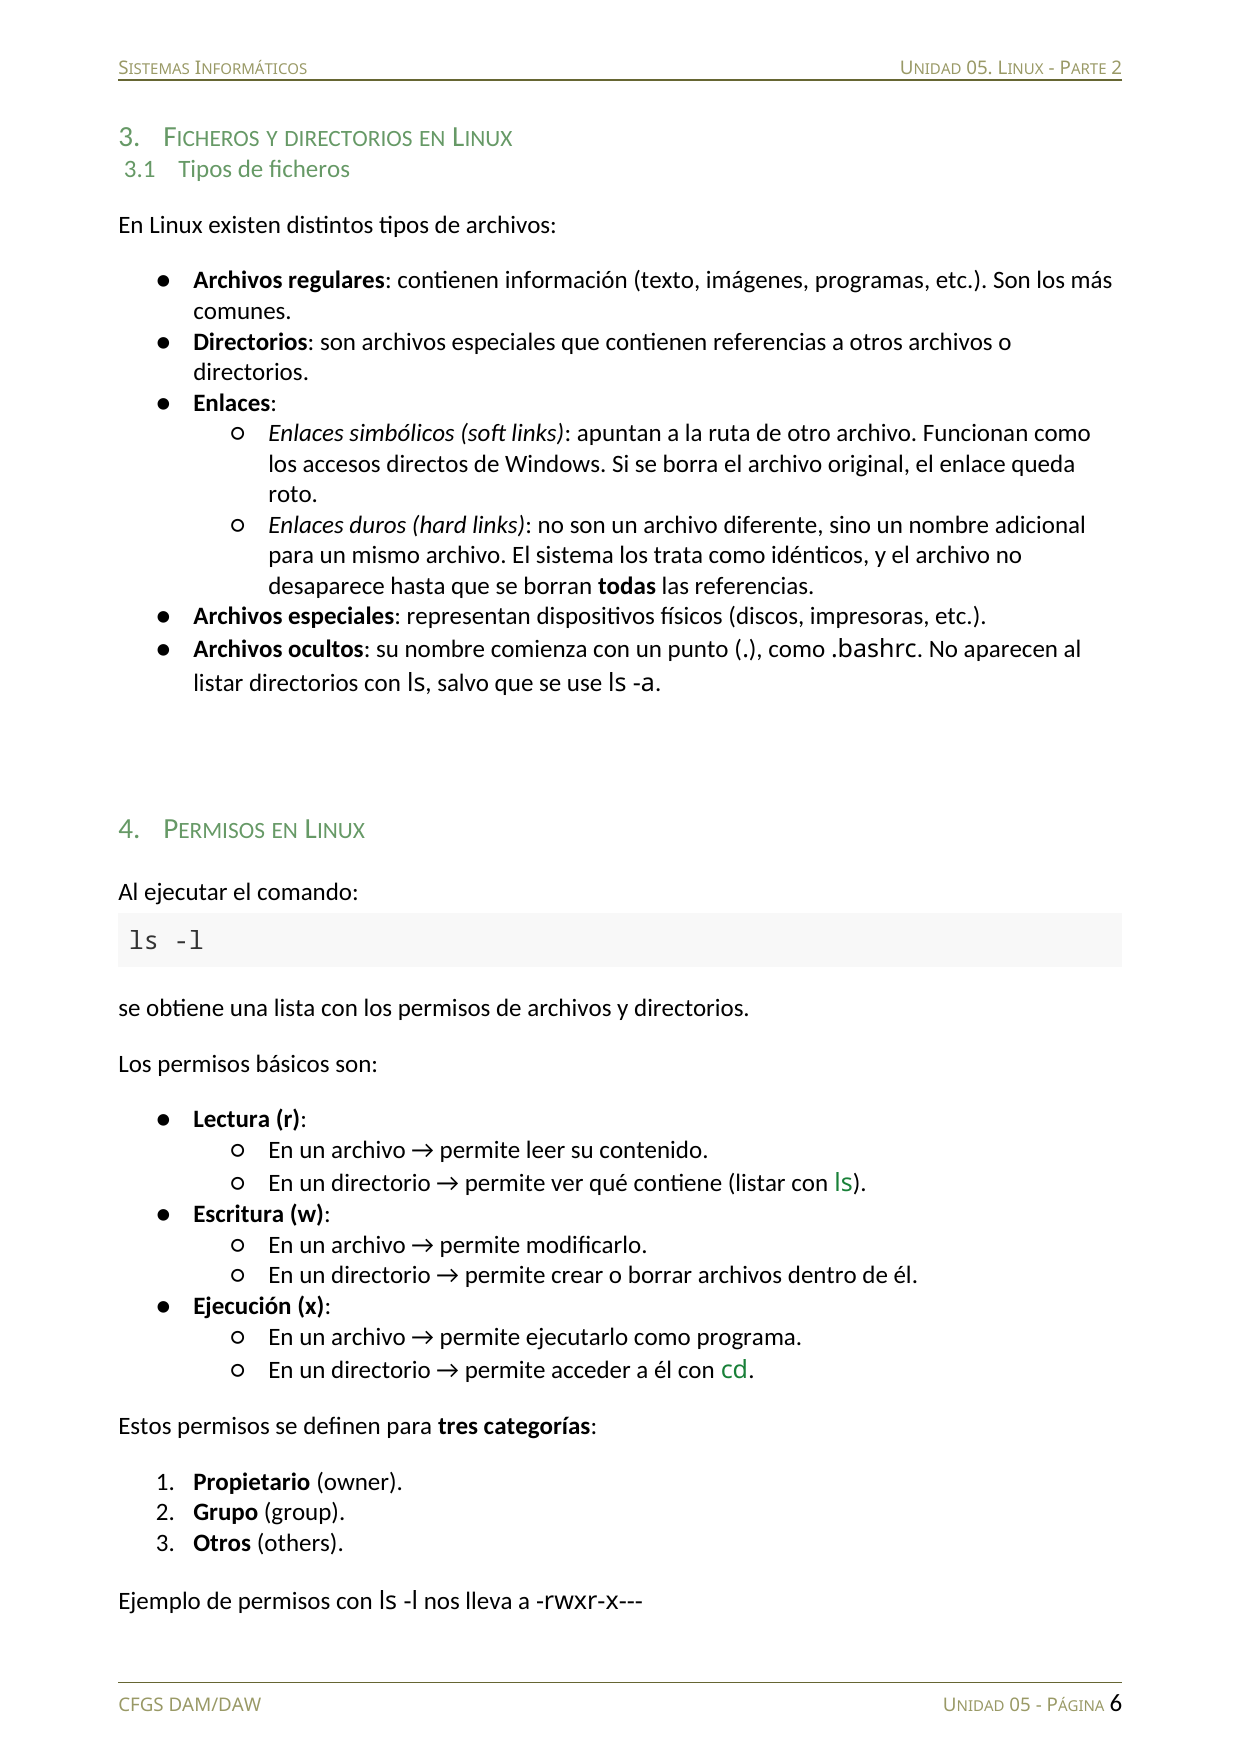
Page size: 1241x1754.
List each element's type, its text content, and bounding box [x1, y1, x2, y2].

list En un archivo → permite modificarlo. [231, 1229, 1122, 1260]
list Grupo (group). [156, 1496, 1122, 1527]
subtitle Ficheros y directorios en Linux [118, 118, 1122, 154]
list Enlaces duros (hard links): no son un archivo diferente, sino un nombre adicional para un mismo archivo. El sistema los trata como idénticos, y el archivo no desaparece hasta que se borran todas las referencias. [231, 509, 1122, 600]
list Enlaces simbólicos (soft links): apuntan a la ruta de otro archivo. Funcionan como los accesos directos de Windows. Si se borra el archivo original, el enlace queda roto. [231, 417, 1122, 509]
list Escritura (w): [156, 1199, 1122, 1229]
list Lectura (r): [156, 1103, 1122, 1134]
text Estos permisos se definen para tres categorías: [118, 1410, 1122, 1441]
list Archivos ocultos: su nombre comienza con un punto (.), como .bashrc. No aparecen al listar directorios con ls, salvo que se use ls -a. [156, 631, 1122, 729]
list Directorios: son archivos especiales que contienen referencias a otros archivos o directorios. [156, 326, 1122, 387]
list Archivos especiales: representan dispositivos físicos (discos, impresoras, etc.). [156, 600, 1122, 631]
list En un directorio → permite ver qué contiene (listar con ls). [231, 1164, 1122, 1199]
text se obtiene una lista con los permisos de archivos y directorios. [118, 992, 1122, 1023]
list Ejecución (x): [156, 1290, 1122, 1321]
list En un directorio → permite acceder a él con cd. [231, 1351, 1122, 1385]
text Los permisos básicos son: [118, 1048, 1122, 1078]
text Ejemplo de permisos con ls -l nos lleva a -rwxr-x--- [118, 1582, 1122, 1616]
list En un archivo → permite leer su contenido. [231, 1134, 1122, 1164]
table_header ls -l [118, 913, 1122, 967]
list Archivos regulares: contienen información (texto, imágenes, programas, etc.). Son los más comunes. [156, 265, 1122, 326]
subtitle Permisos en Linux [118, 810, 1122, 846]
list Propietario (owner). [156, 1466, 1122, 1496]
list En un archivo → permite ejecutarlo como programa. [231, 1321, 1122, 1351]
list Otros (others). [156, 1527, 1122, 1557]
text En Linux existen distintos tipos de archivos: [118, 209, 1122, 240]
list Enlaces: [156, 387, 1122, 417]
subtitle Tipos de ficheros [118, 154, 1122, 184]
list En un directorio → permite crear o borrar archivos dentro de él. [231, 1260, 1122, 1290]
text Al ejecutar el comando: [118, 876, 1122, 906]
